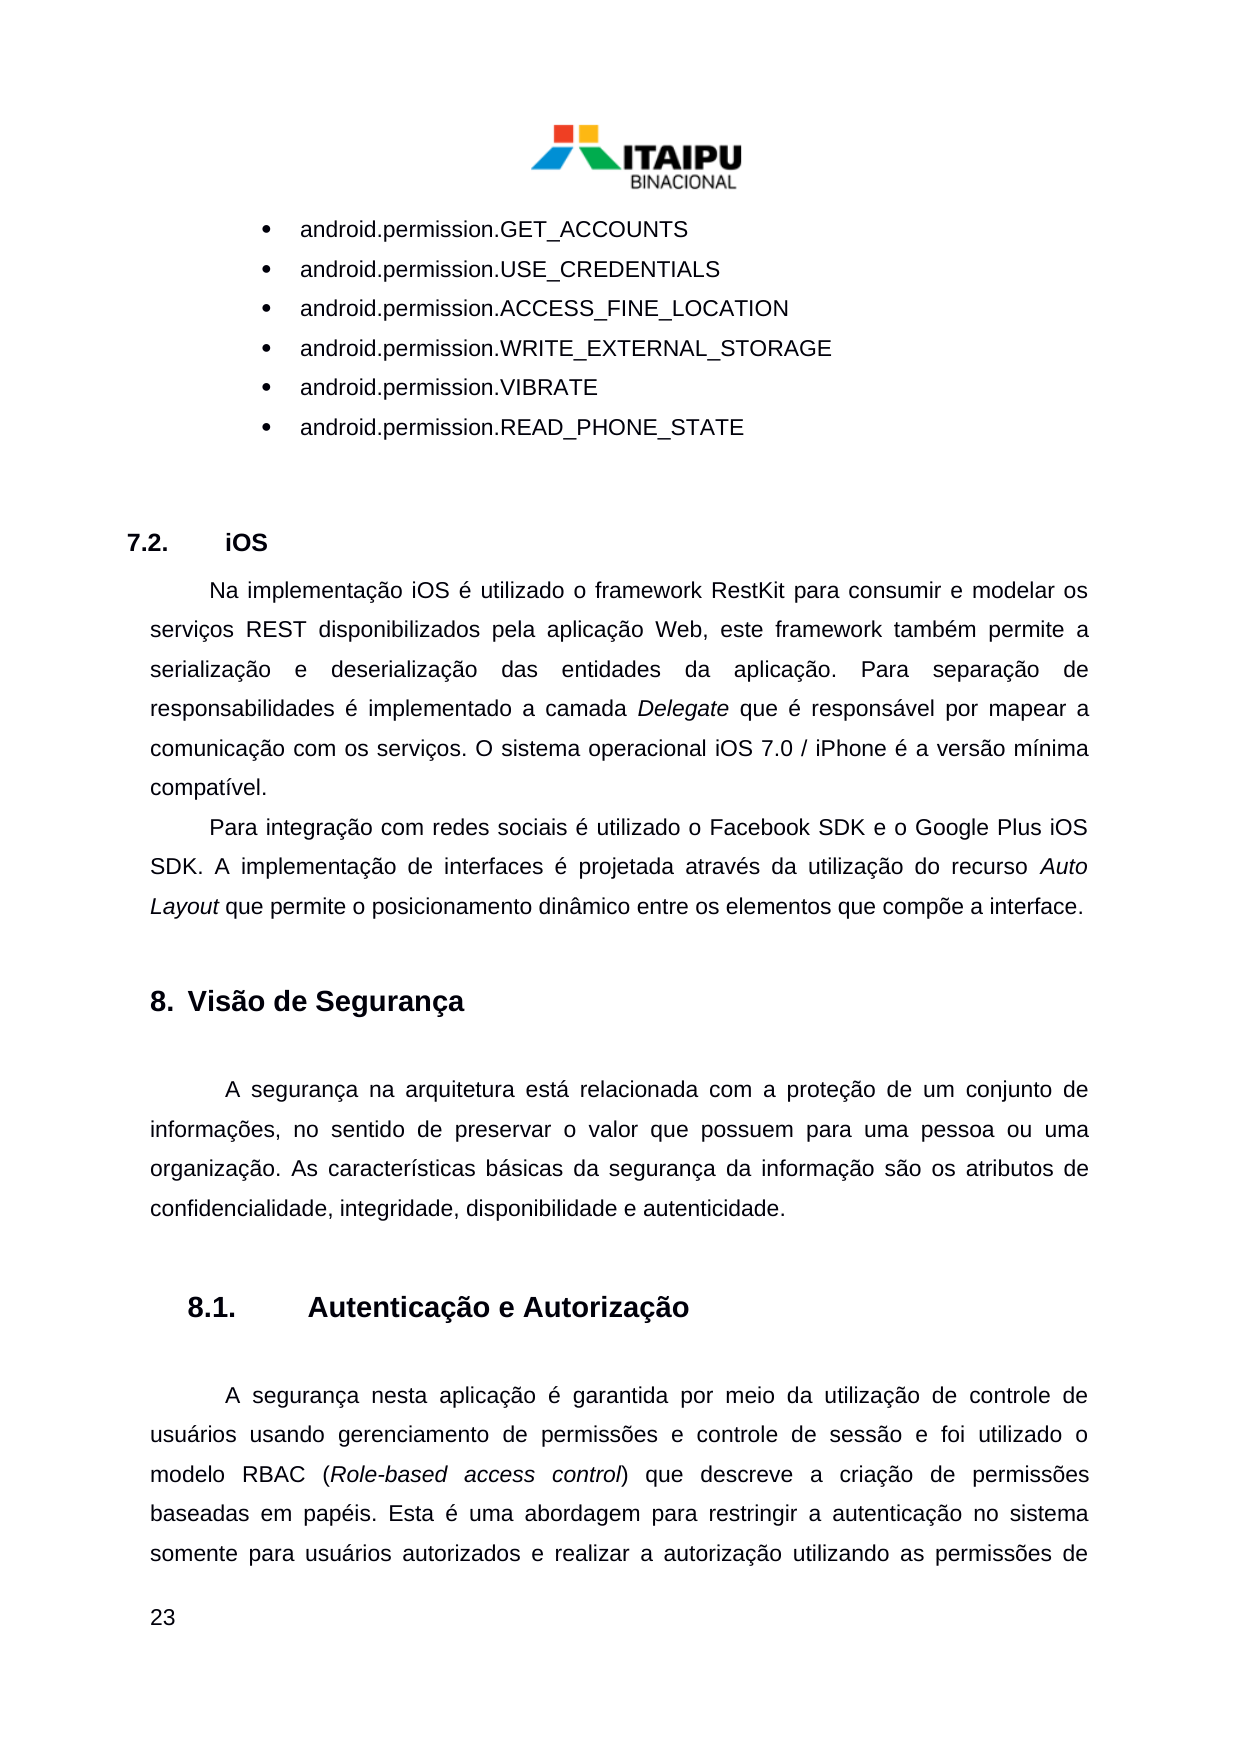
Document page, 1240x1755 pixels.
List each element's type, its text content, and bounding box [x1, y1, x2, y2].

list Visão de Segurança [150, 984, 1089, 1018]
list android.permission.GET_ACCOUNTS [262, 216, 1089, 243]
list android.permission.ACCESS_FINE_LOCATION [262, 295, 1089, 322]
text A segurança nesta aplicação é garantida por meio da utilização de controle de usuários usando gerenciamento de permissões e controle de sessão e foi utilizado o modelo RBAC (Role-based access control) que descreve a criação de permissões baseadas em papéis. Esta é uma abordagem para restringir a autenticação no sistema somente para usuários autorizados e realizar a autorização utilizando as permissões de [150, 1382, 1089, 1566]
list Autenticação e Autorização [187, 1290, 1089, 1323]
list android.permission.READ_PHONE_STATE [262, 414, 1089, 440]
list android.permission.VIBRATE [262, 374, 1089, 401]
text Para integração com redes sociais é utilizado o Facebook SDK e o Google Plus iOS SDK. A implementação de interfaces é projetada através da utilização do recurso Auto Layout que permite o posicionamento dinâmico entre os elementos que compõe a interface. [150, 814, 1089, 919]
text A segurança na arquitetura está relacionada com a proteção de um conjunto de informações, no sentido de preservar o valor que possuem para uma pessoa ou uma organização. As características básicas da segurança da informação são os atributos de confidencialidade, integridade, disponibilidade e autenticidade. [150, 1076, 1089, 1221]
list iOS [127, 528, 1089, 556]
list android.permission.USE_CREDENTIALS [262, 256, 1089, 282]
text Na implementação iOS é utilizado o framework RestKit para consumir e modelar os serviços REST disponibilizados pela aplicação Web, este framework também permite a serialização e deserialização das entidades da aplicação. Para separação de responsabilidades é implementado a camada Delegate que é responsável por mapear a comunicação com os serviços. O sistema operacional iOS 7.0 / iPhone é a versão mínima compatível. [150, 577, 1089, 801]
list android.permission.WRITE_EXTERNAL_STORAGE [262, 335, 1089, 361]
